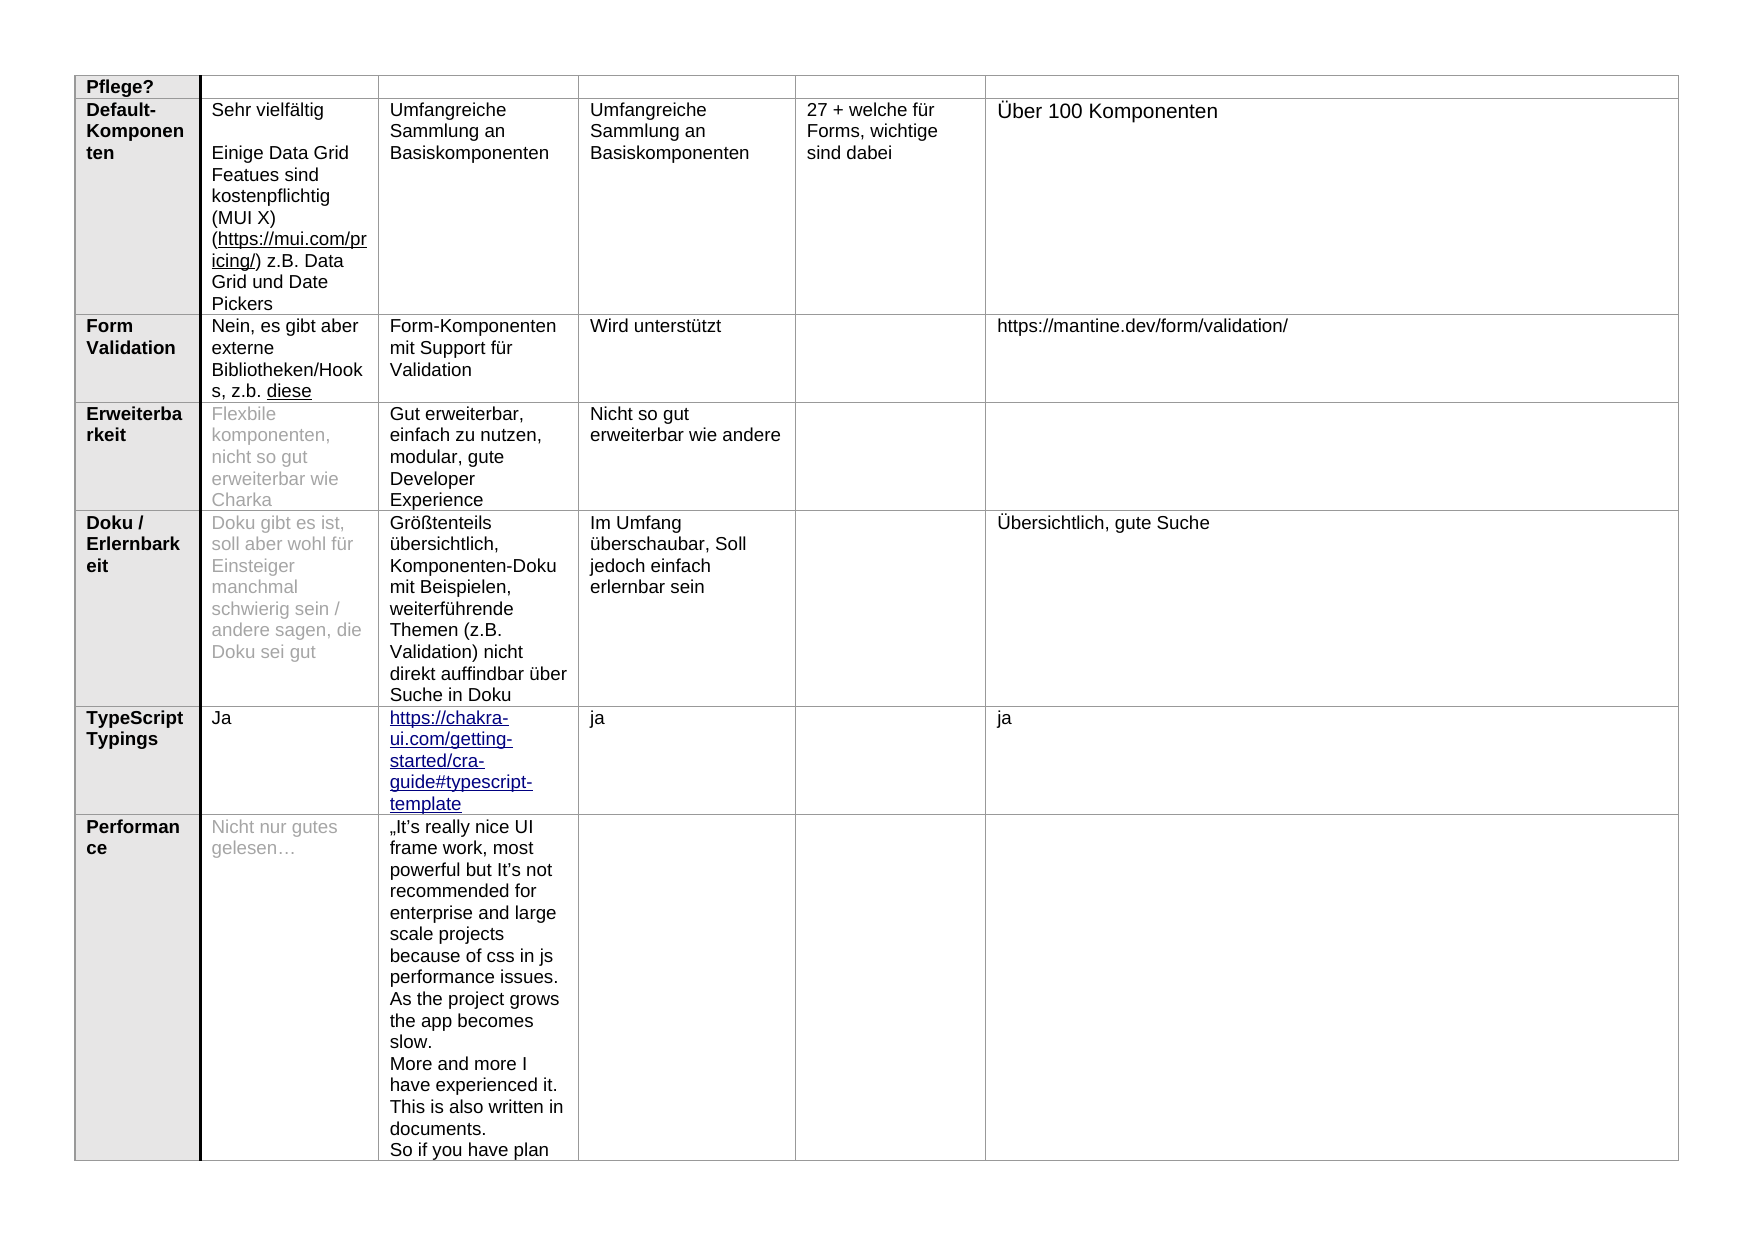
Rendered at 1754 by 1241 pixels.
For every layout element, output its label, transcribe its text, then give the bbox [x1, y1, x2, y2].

table_cell „It’s really nice UI frame work, most powerful but It’s not recommended for enterprise and large scale projects because of css in js performance issues. As the project grows the app becomes slow. More and more I have experienced it. This is also written in documents. So if you have plan [379, 815, 578, 1160]
table_cell https://chakra-ui.com/getting-started/cra-guide#typescript-template [379, 707, 578, 814]
table_cell Form Validation [76, 315, 199, 402]
table_cell [796, 707, 985, 814]
table_cell ja [986, 707, 1678, 814]
table_cell Übersichtlich, gute Suche [986, 511, 1678, 706]
table_cell [579, 76, 795, 98]
table_cell Performance [76, 815, 199, 1160]
table_cell Ja [202, 707, 378, 814]
table_cell Sehr vielfältig Einige Data Grid Featues sind kostenpflichtig (MUI X) (https://mui.com/pricing/) z.B. Data Grid und Date Pickers [202, 99, 378, 314]
table_cell [986, 403, 1678, 510]
table_cell Doku gibt es ist, soll aber wohl für Einsteiger manchmal schwierig sein / andere sagen, die Doku sei gut [202, 511, 378, 706]
table_cell Umfangreiche Sammlung an Basiskomponenten [379, 99, 578, 314]
table_cell 27 + welche für Forms, wichtige sind dabei [796, 99, 985, 314]
table_cell [796, 815, 985, 1160]
table_cell Default-Komponenten [76, 99, 199, 314]
table_cell [796, 76, 985, 98]
table_cell Form-Komponenten mit Support für Validation [379, 315, 578, 402]
table_cell Nicht so gut erweiterbar wie andere [579, 403, 795, 510]
table_cell [796, 511, 985, 706]
table_cell Doku / Erlernbarkeit [76, 511, 199, 706]
table_cell [796, 315, 985, 402]
table_cell Umfangreiche Sammlung an Basiskomponenten [579, 99, 795, 314]
table_cell Wird unterstützt [579, 315, 795, 402]
table_cell [986, 815, 1678, 1160]
table_cell Nicht nur gutes gelesen… [202, 815, 378, 1160]
table_cell [202, 76, 378, 98]
table_cell [986, 76, 1678, 98]
table_cell Nein, es gibt aber externe Bibliotheken/Hooks, z.b. diese [202, 315, 378, 402]
table_cell Gut erweiterbar, einfach zu nutzen, modular, gute Developer Experience [379, 403, 578, 510]
table_cell Über 100 Komponenten [986, 99, 1678, 314]
table_cell Größtenteils übersichtlich, Komponenten-Doku mit Beispielen, weiterführende Themen (z.B. Validation) nicht direkt auffindbar über Suche in Doku [379, 511, 578, 706]
table_cell Im Umfang überschaubar, Soll jedoch einfach erlernbar sein [579, 511, 795, 706]
table_cell Erweiterbarkeit [76, 403, 199, 510]
table_cell Pflege? [76, 76, 199, 98]
table_cell TypeScript Typings [76, 707, 199, 814]
table_cell [379, 76, 578, 98]
table_cell https://mantine.dev/form/validation/ [986, 315, 1678, 402]
table_cell [579, 815, 795, 1160]
table_cell Flexbile komponenten, nicht so gut erweiterbar wie Charka [202, 403, 378, 510]
table_cell [796, 403, 985, 510]
table_cell ja [579, 707, 795, 814]
